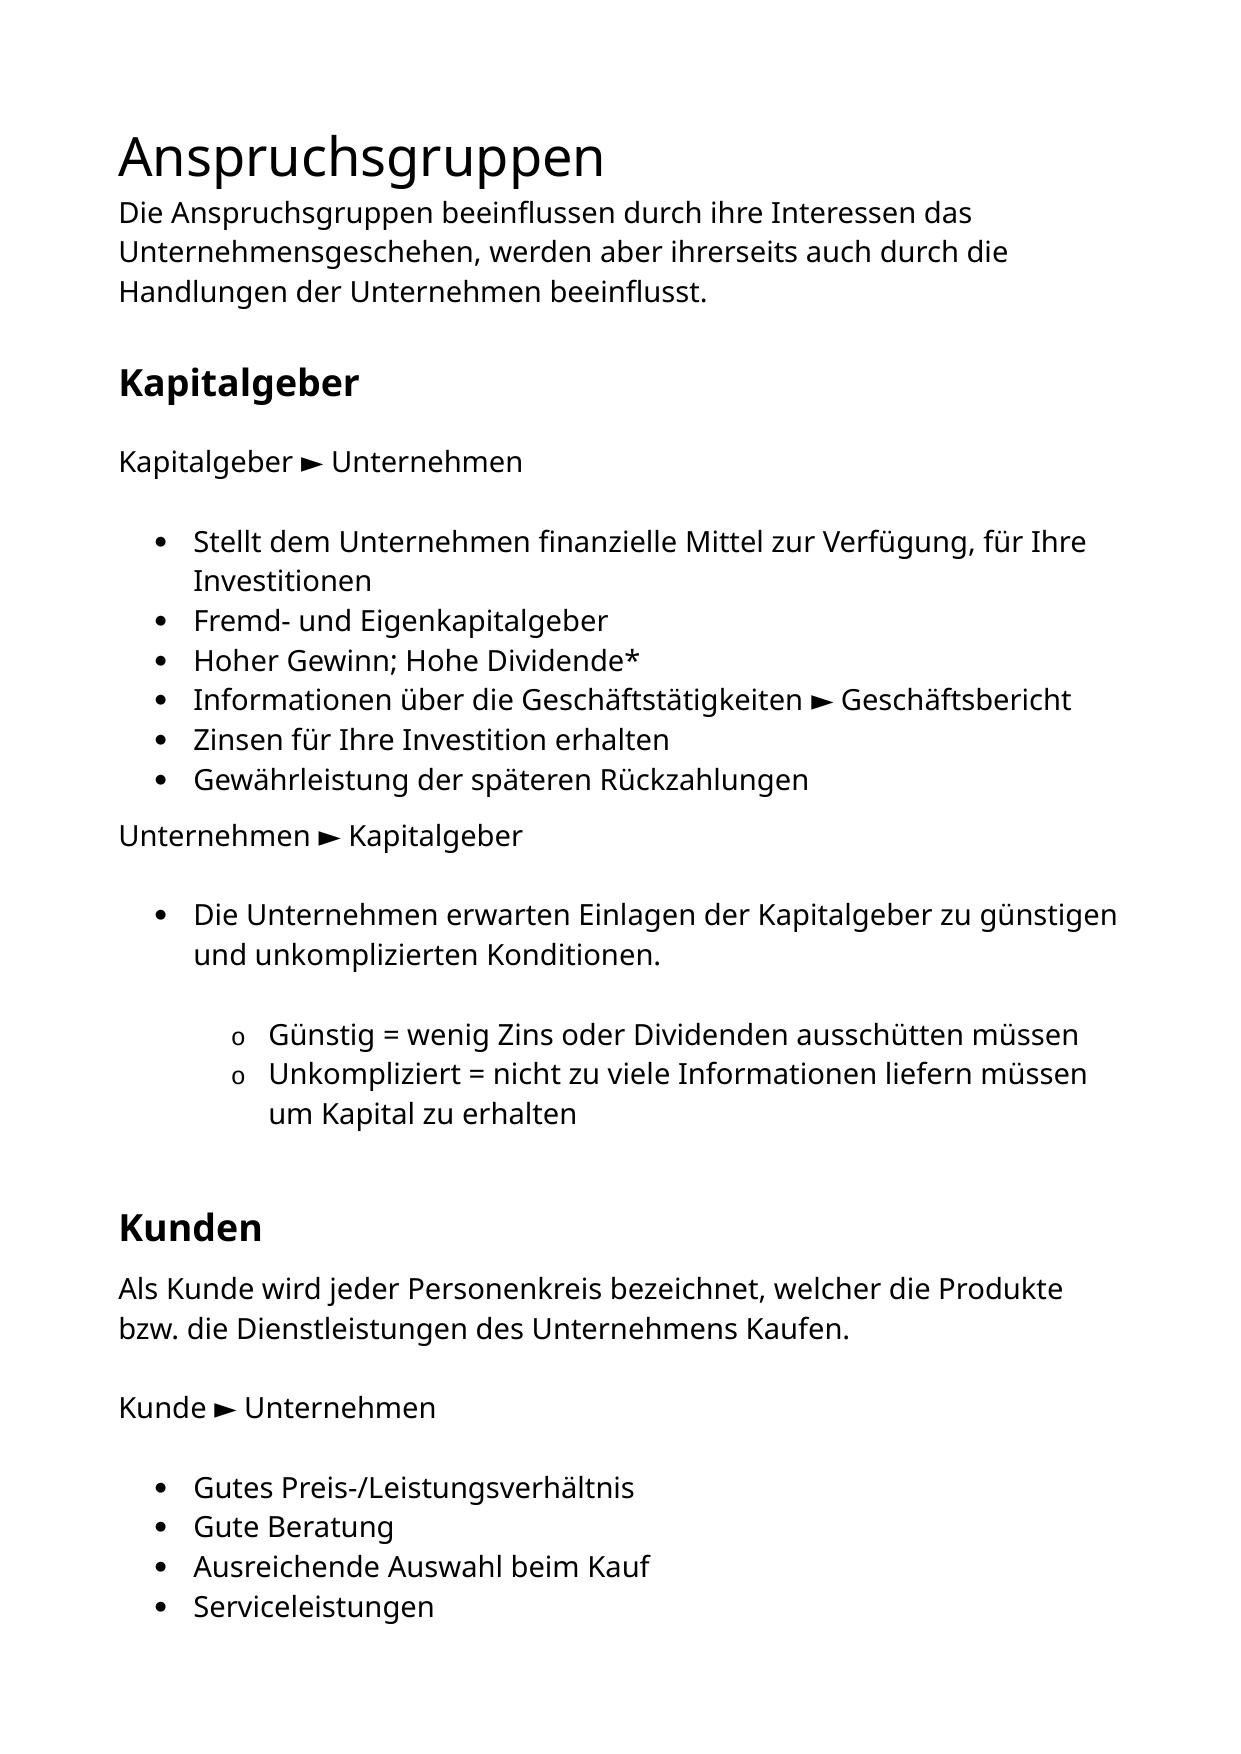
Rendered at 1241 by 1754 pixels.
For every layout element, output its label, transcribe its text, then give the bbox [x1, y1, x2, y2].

text Kunde ► Unternehmen [118, 1388, 1122, 1427]
text Unternehmen ► Kapitalgeber [118, 815, 1122, 855]
list Ausreichende Auswahl beim Kauf [156, 1546, 1122, 1586]
list Gewährleistung der späteren Rückzahlungen [156, 759, 1122, 799]
list Serviceleistungen [156, 1586, 1122, 1626]
list Unkompliziert = nicht zu viele Informationen liefern müssen um Kapital zu erhalten [231, 1053, 1122, 1133]
list Informationen über die Geschäftstätigkeiten ► Geschäftsbericht [156, 679, 1122, 719]
list Zinsen für Ihre Investition erhalten [156, 719, 1122, 759]
text Kapitalgeber ► Unternehmen [118, 441, 1122, 481]
text Kapitalgeber [118, 356, 1122, 407]
text Anspruchsgruppen Die Anspruchsgruppen beeinflussen durch ihre Interessen das Unternehmensgeschehen, werden aber ihrerseits auch durch die Handlungen der Unternehmen beeinflusst. [118, 118, 1122, 311]
list Kunden [118, 1201, 1122, 1252]
list Gute Beratung [156, 1507, 1122, 1546]
list Stellt dem Unternehmen finanzielle Mittel zur Verfügung, für Ihre Investitionen [156, 521, 1122, 600]
list Gutes Preis-/Leistungsverhältnis [156, 1467, 1122, 1507]
text Als Kunde wird jeder Personenkreis bezeichnet, welcher die Produkte bzw. die Dienstleistungen des Unternehmens Kaufen. [118, 1269, 1122, 1348]
list Hoher Gewinn; Hohe Dividende* [156, 640, 1122, 679]
list Die Unternehmen erwarten Einlagen der Kapitalgeber zu günstigen und unkomplizierten Konditionen. [156, 895, 1122, 974]
list Günstig = wenig Zins oder Dividenden ausschütten müssen [231, 1014, 1122, 1053]
list Fremd- und Eigenkapitalgeber [156, 600, 1122, 640]
